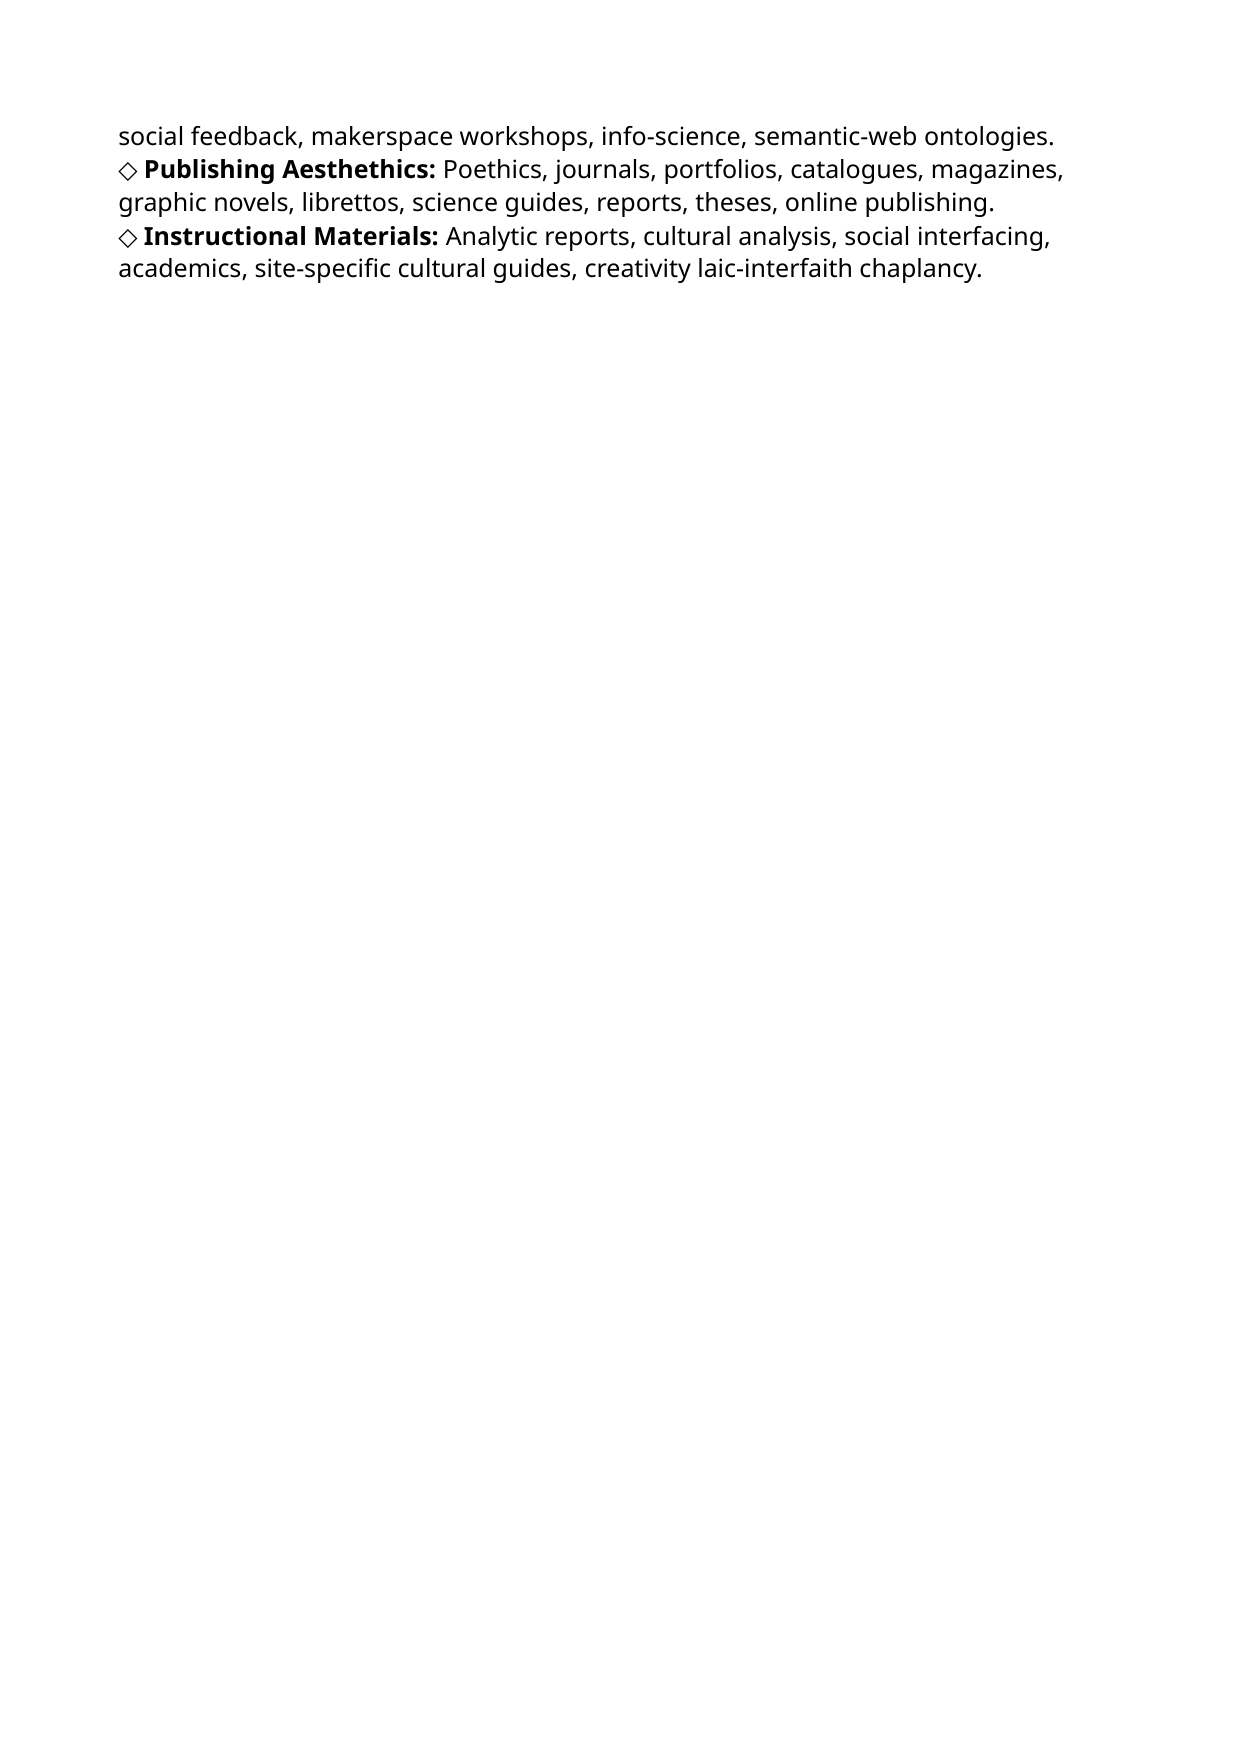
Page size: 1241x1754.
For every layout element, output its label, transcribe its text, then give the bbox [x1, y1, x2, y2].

text social feedback, makerspace workshops, info-science, semantic-web ontologies. [118, 118, 1122, 152]
text ◇ Publishing Aesthethics: Poethics, journals, portfolios, catalogues, magazines, graphic novels, librettos, science guides, reports, theses, online publishing. [118, 152, 1122, 219]
text ◇ Instructional Materials: Analytic reports, cultural analysis, social interfacing, academics, site-specific cultural guides, creativity laic-interfaith chaplancy. [118, 219, 1122, 285]
